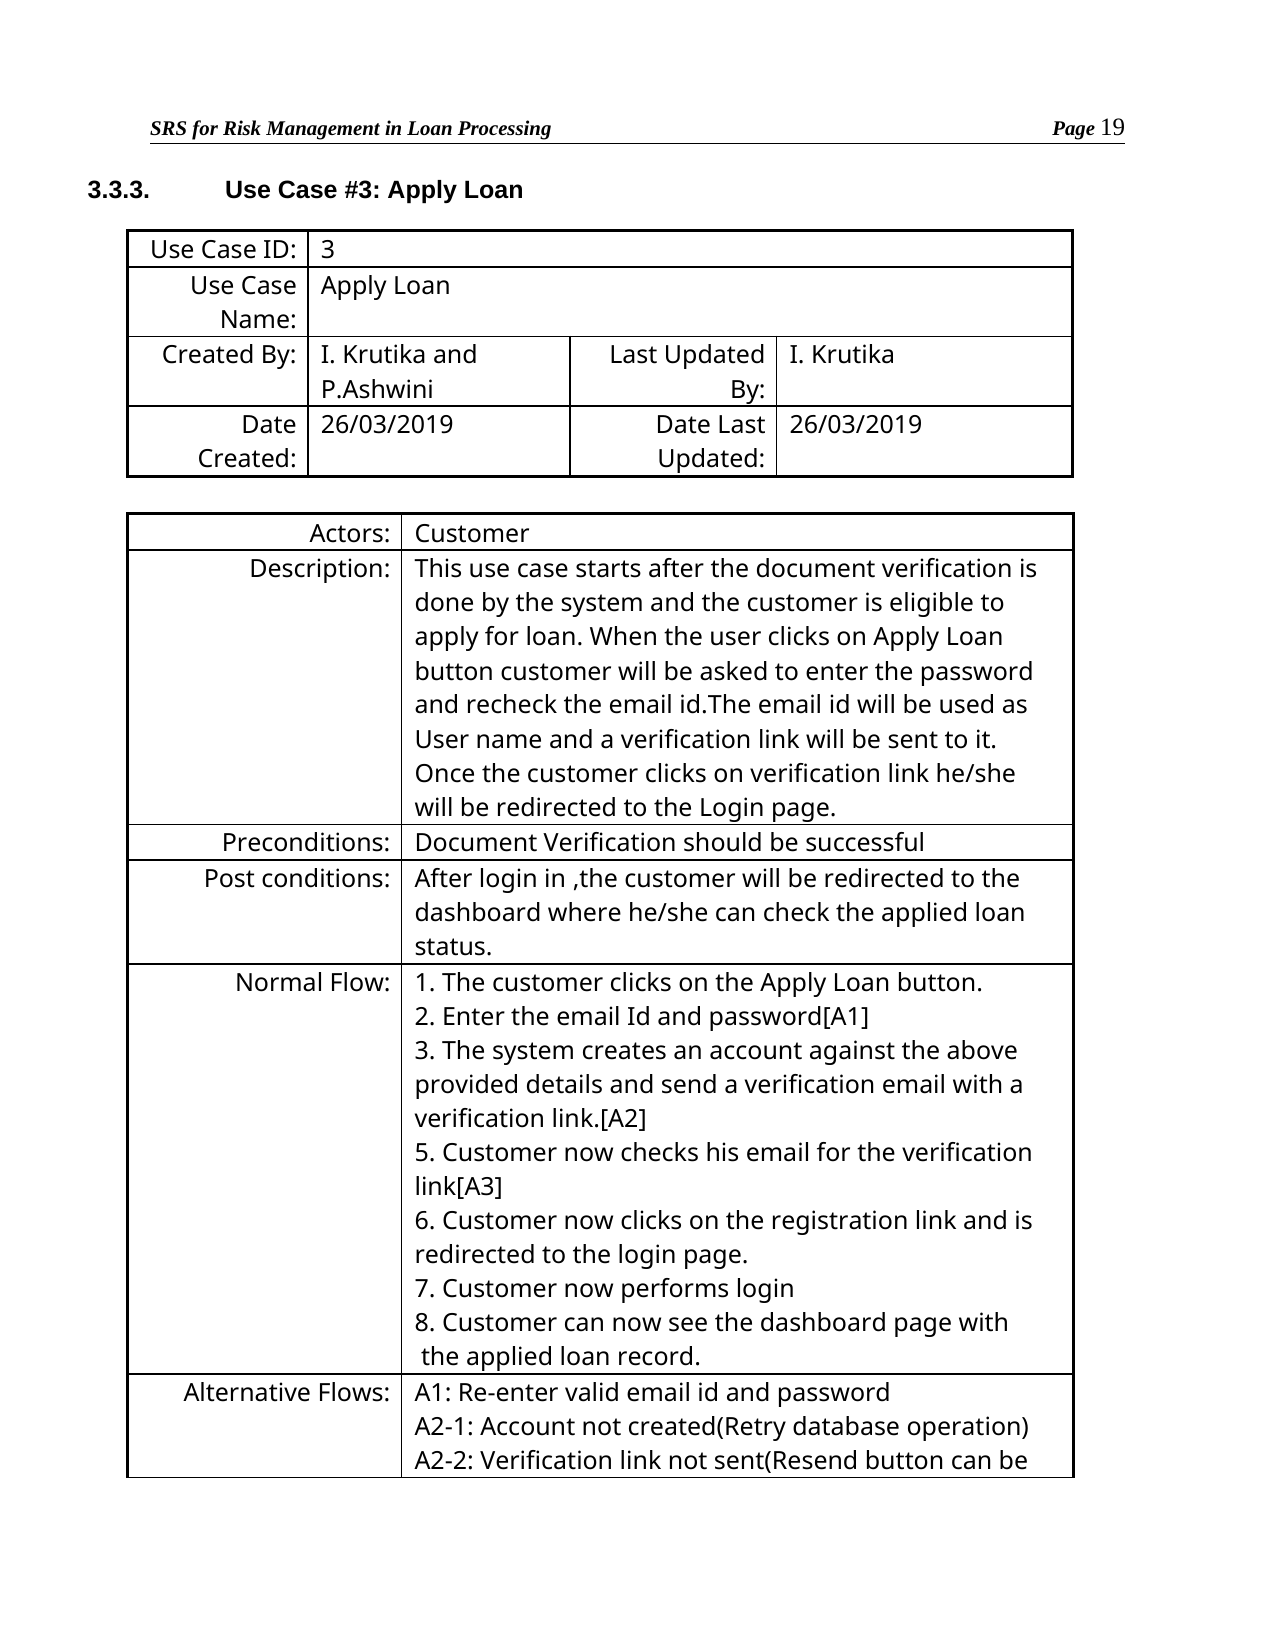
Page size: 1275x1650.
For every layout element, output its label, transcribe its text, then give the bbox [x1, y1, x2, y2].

table_cell 26/03/2019 [777, 407, 1071, 475]
table_header Actors: [129, 515, 401, 549]
table_header Customer [402, 515, 1072, 549]
table_cell I. Krutika and P.Ashwini [309, 337, 569, 405]
table_cell 1. The customer clicks on the Apply Loan button. 2. Enter the email Id and password[A1] 3. The system creates an account against the above provided details and send a verification email with a verification link.[A2] 5. Customer now checks his email for the verification link[A3] 6. Customer now clicks on the registration link and is redirected to the login page. 7. Customer now performs login 8. Customer can now see the dashboard page with the applied loan record. [402, 965, 1072, 1373]
table_cell Created By: [129, 337, 307, 405]
table_cell Use Case Name: [129, 268, 307, 336]
table_cell Normal Flow: [129, 965, 401, 1373]
table_cell Date Created: [129, 407, 307, 475]
table_cell Preconditions: [129, 825, 401, 859]
table_cell After login in ,the customer will be redirected to the dashboard where he/she can check the applied loan status. [402, 861, 1072, 963]
table_cell Document Verification should be successful [402, 825, 1072, 859]
table_cell Post conditions: [129, 861, 401, 963]
table_cell Last Updated By: [571, 337, 776, 405]
table_header 3 [309, 232, 1071, 266]
table_cell 26/03/2019 [309, 407, 569, 475]
table_cell Description: [129, 551, 401, 823]
table_cell I. Krutika [777, 337, 1071, 405]
table_cell Apply Loan [309, 268, 1071, 336]
subtitle Use Case #3: Apply Loan [150, 175, 1125, 204]
table_cell Alternative Flows: [129, 1375, 401, 1477]
table_cell A1: Re-enter valid email id and password A2-1: Account not created(Retry database operation) A2-2: Verification link not sent(Resend button can be [402, 1375, 1072, 1477]
table_cell This use case starts after the document verification is done by the system and the customer is eligible to apply for loan. When the user clicks on Apply Loan button customer will be asked to enter the password and recheck the email id.The email id will be used as User name and a verification link will be sent to it. Once the customer clicks on verification link he/she will be redirected to the Login page. [402, 551, 1072, 823]
table_header Use Case ID: [129, 232, 307, 266]
table_cell Date Last Updated: [571, 407, 776, 475]
